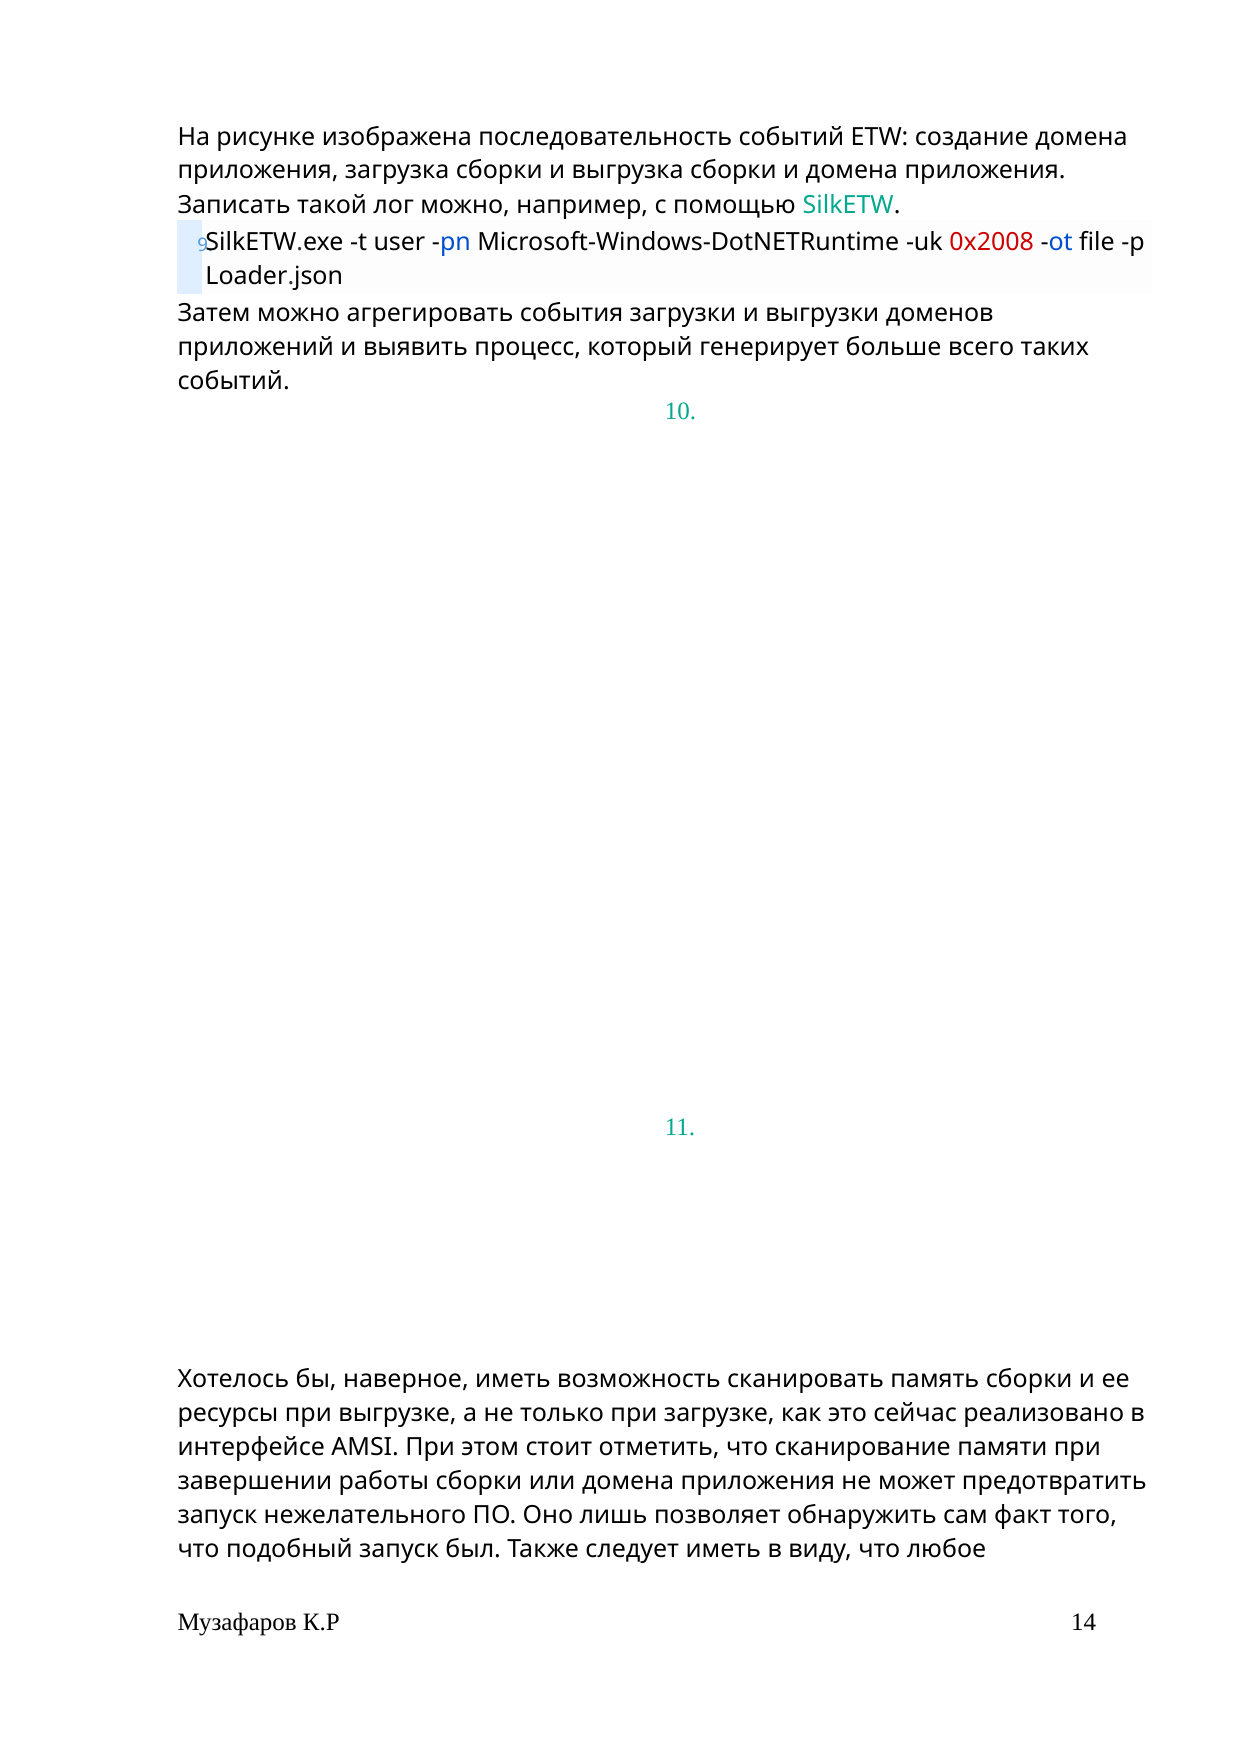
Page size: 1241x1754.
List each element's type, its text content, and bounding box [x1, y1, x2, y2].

text Хотелось бы, наверное, иметь возможность сканировать память сборки и ее ресурсы при выгрузке, а не только при загрузке, как это сейчас реализовано в интерфейсе AMSI. При этом стоит отметить, что сканирование памяти при завершении работы сборки или домена приложения не может предотвратить запуск нежелательного ПО. Оно лишь позволяет обнаружить сам факт того, что подобный запуск был. Также следует иметь в виду, что любое [177, 1361, 1152, 1565]
table_header 1 [177, 220, 202, 294]
text Затем можно агрегировать события загрузки и выгрузки доменов приложений и выявить процесс, который генерирует больше всего таких событий. [177, 294, 1152, 396]
table_header SilkETW.exe -t user -pn Microsoft-Windows-DotNETRuntime -uk 0x2008 -ot file -p Loader.json [202, 220, 1152, 294]
text На рисунке изображена последовательность событий ETW: создание домена приложения, загрузка сборки и выгрузка сборки и домена приложения. Записать такой лог можно, например, с помощью SilkETW. [177, 118, 1152, 220]
